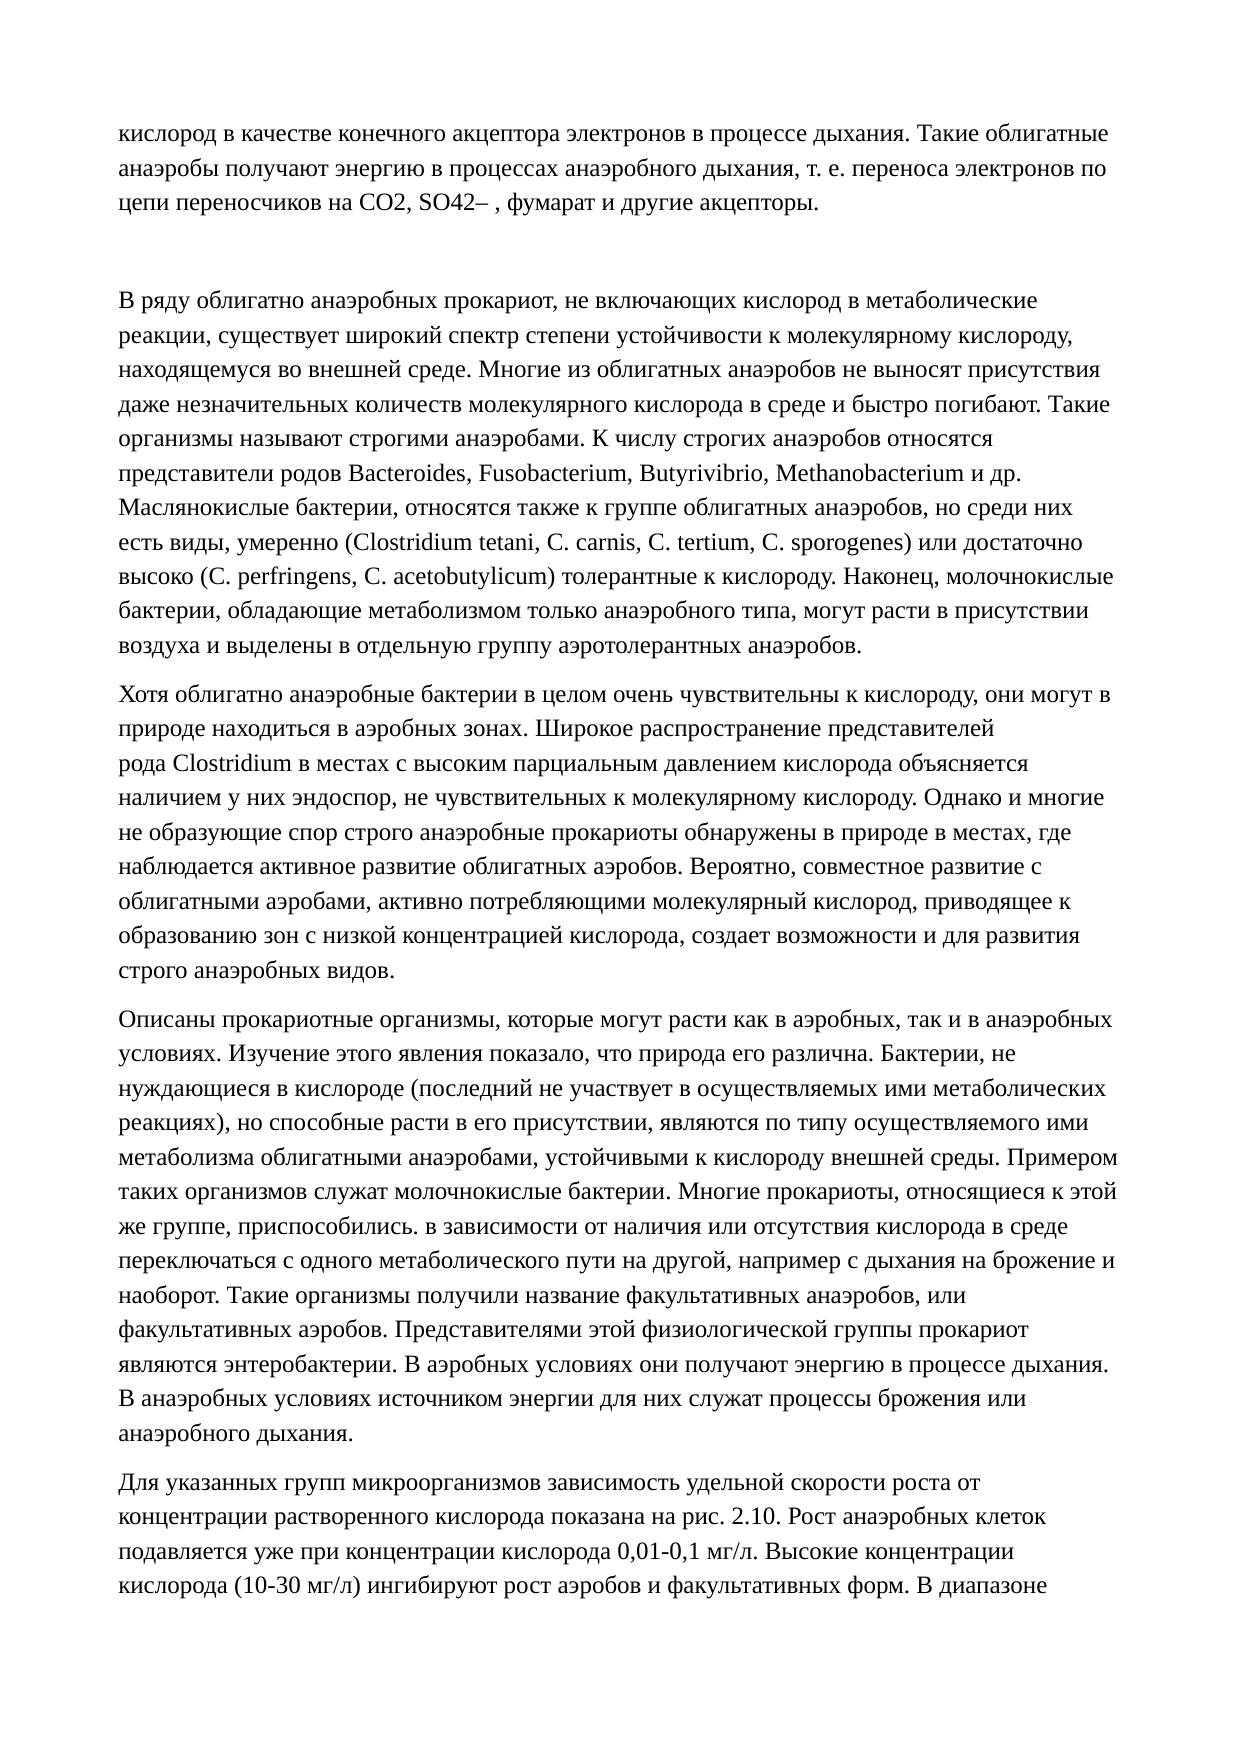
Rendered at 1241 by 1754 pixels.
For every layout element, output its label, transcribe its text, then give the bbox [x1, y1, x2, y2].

text Описаны прокариотные организмы, которые могут расти как в аэробных, так и в анаэробных условиях. Изучение этого явления показало, что природа его различна. Бактерии, не нуждающиеся в кислороде (последний не участвует в осуществляемых ими метаболических реакциях), но способные расти в его присутствии, являются по типу осуществляемого ими метаболизма облигатными анаэробами, устойчивыми к кислороду внешней среды. Примером таких организмов служат молочнокислые бактерии. Многие прокариоты, относящиеся к этой же группе, приспособились. в зависимости от наличия или отсутствия кислорода в среде переключаться с одного метаболического пути на другой, например с дыхания на брожение и наоборот. Такие организмы получили название факультативных анаэробов, или факультативных аэробов. Представителями этой физиологической группы прокариот являются энтеробактерии. В аэробных условиях они получают энергию в процессе дыхания. В анаэробных условиях источником энергии для них служат процессы брожения или анаэробного дыхания. [118, 1004, 1122, 1446]
text кислород в качестве конечного акцептора электронов в процессе дыхания. Такие облигатные анаэробы получают энергию в процессах анаэробного дыхания, т. е. переноса электронов по цепи переносчиков на CO2, SO42– , фумарат и другие акцепторы. [118, 118, 1122, 216]
text В ряду облигатно анаэробных прокариот, не включающих кислород в метаболические реакции, существует широкий спектр степени устойчивости к молекулярному кислороду, находящемуся во внешней среде. Многие из облигатных анаэробов не выносят присутствия даже незначительных количеств молекулярного кислорода в среде и быстро погибают. Такие организмы называют строгими анаэробами. К числу строгих анаэробов относятся представители родов Bacteroides, Fusobacterium, Butyrivibrio, Methanobacterium и др. Маслянокислые бактерии, относятся также к группе облигатных анаэробов, но среди них есть виды, умеренно (Clostridium tetani, С. carnis, С. tertium, С. sporogenes) или достаточно высоко (C. perfringens, C. acetobutylicum) толерантные к кислороду. Наконец, молочнокислые бактерии, обладающие метаболизмом только анаэробного типа, могут расти в присутствии воздуха и выделены в отдельную группу аэротолерантных анаэробов. [118, 285, 1122, 659]
text Для указанных групп микроорганизмов зависимость удельной скорости роста от концентрации растворенного кислорода показана на рис. 2.10. Рост анаэробных клеток подавляется уже при концентрации кислорода 0,01-0,1 мг/л. Высокие концентрации кислорода (10-30 мг/л) ингибируют рост аэробов и факультативных форм. В диапазоне [118, 1467, 1122, 1599]
text Хотя облигатно анаэробные бактерии в целом очень чувствительны к кислороду, они могут в природе находиться в аэробных зонах. Широкое распространение представителей рода Clostridium в местах с высоким парциальным давлением кислорода объясняется наличием у них эндоспор, не чувствительных к молекулярному кислороду. Однако и многие не образующие спор строго анаэробные прокариоты обнаружены в природе в местах, где наблюдается активное развитие облигатных аэробов. Вероятно, совместное развитие с облигатными аэробами, активно потребляющими молекулярный кислород, приводящее к образованию зон с низкой концентрацией кислорода, создает возможности и для развития строго анаэробных видов. [118, 679, 1122, 984]
